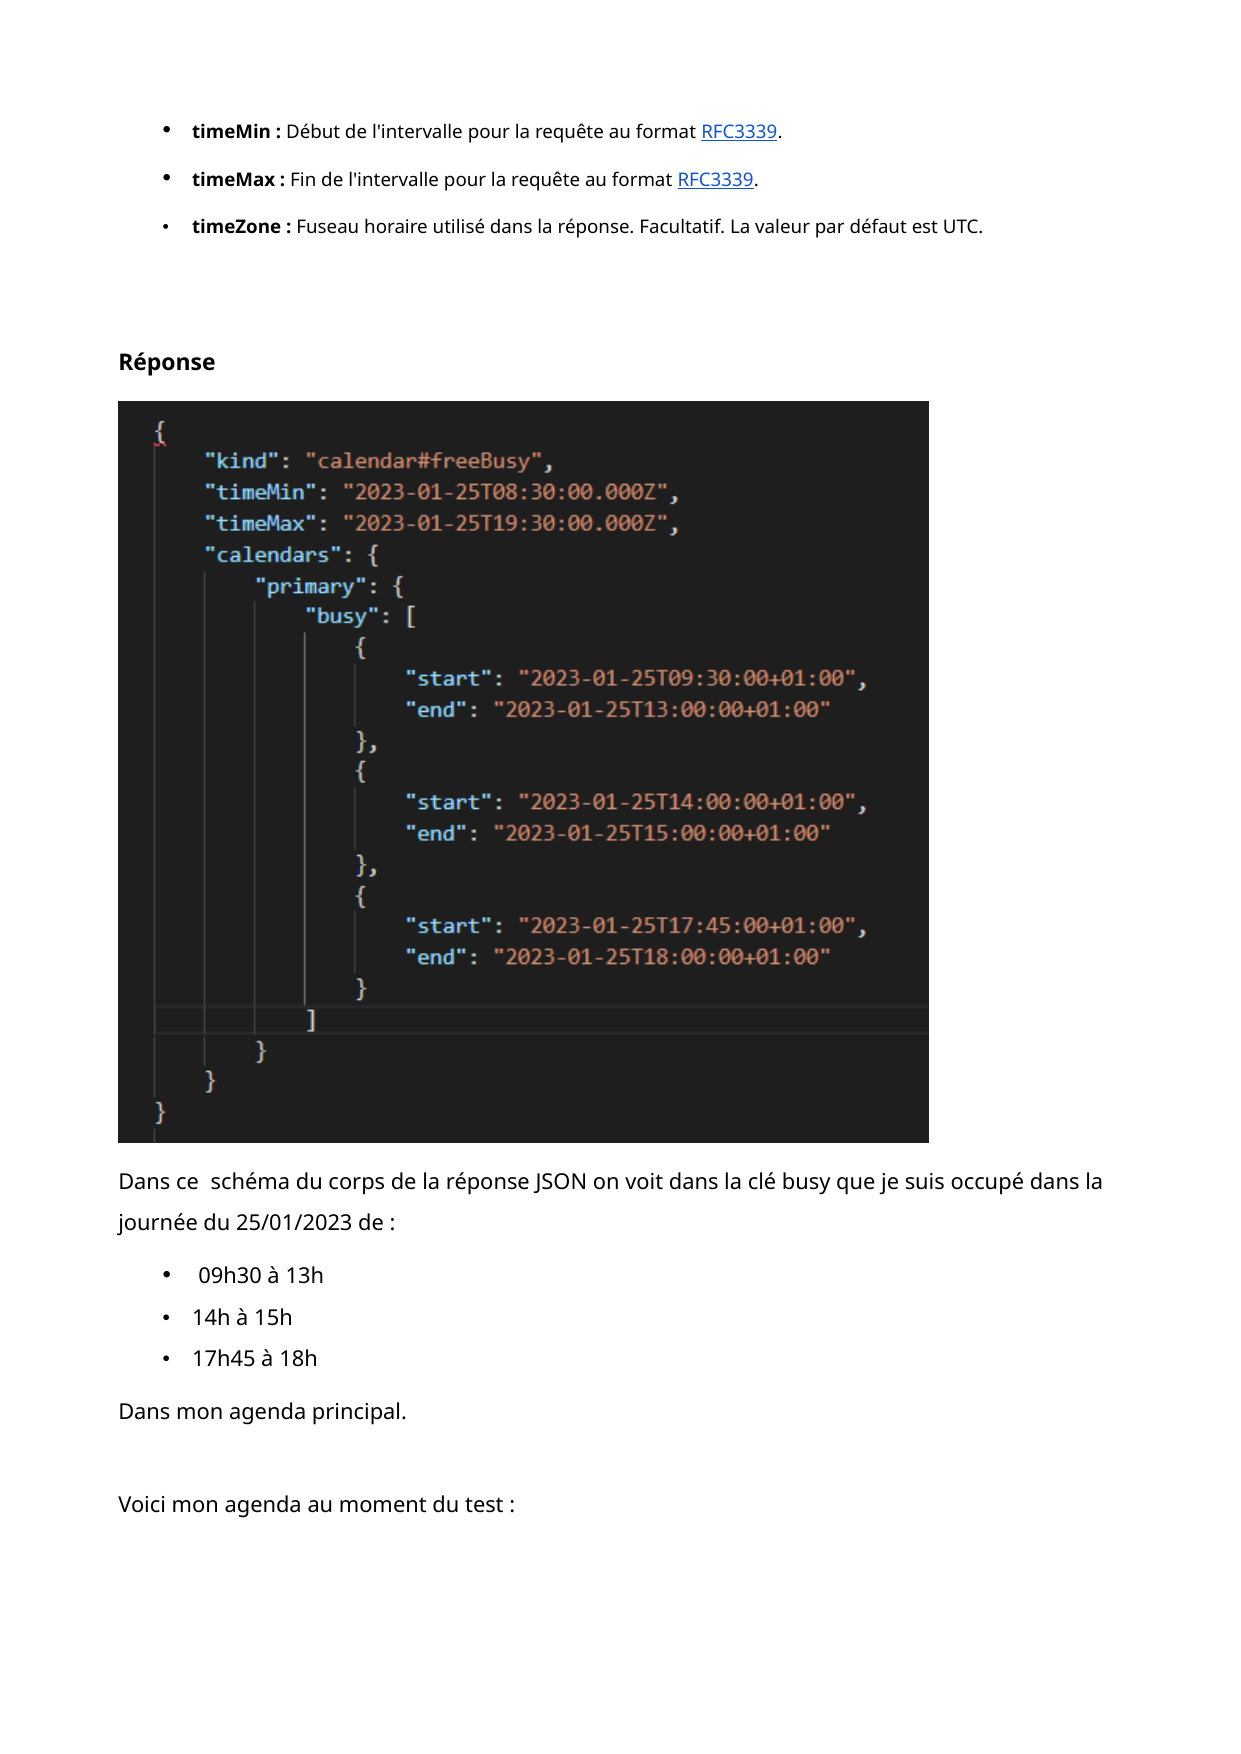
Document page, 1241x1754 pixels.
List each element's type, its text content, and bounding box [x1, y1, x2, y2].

list timeMax : Fin de l'intervalle pour la requête au format RFC3339. [162, 166, 1122, 191]
list timeZone : Fuseau horaire utilisé dans la réponse. Facultatif. La valeur par défaut est UTC. [162, 213, 1122, 239]
text Dans ce schéma du corps de la réponse JSON on voit dans la clé busy que je suis occupé dans la journée du 25/01/2023 de : [118, 1166, 1122, 1237]
list 14h à 15h [162, 1301, 1122, 1331]
picture [118, 401, 929, 1143]
text Dans mon agenda principal. [118, 1396, 1122, 1465]
text Réponse [118, 309, 1122, 377]
text Voici mon agenda au moment du test : [118, 1489, 1122, 1518]
list timeMin : Début de l'intervalle pour la requête au format RFC3339. [162, 118, 1122, 144]
list 09h30 à 13h [162, 1260, 1122, 1290]
list 17h45 à 18h [162, 1342, 1122, 1372]
